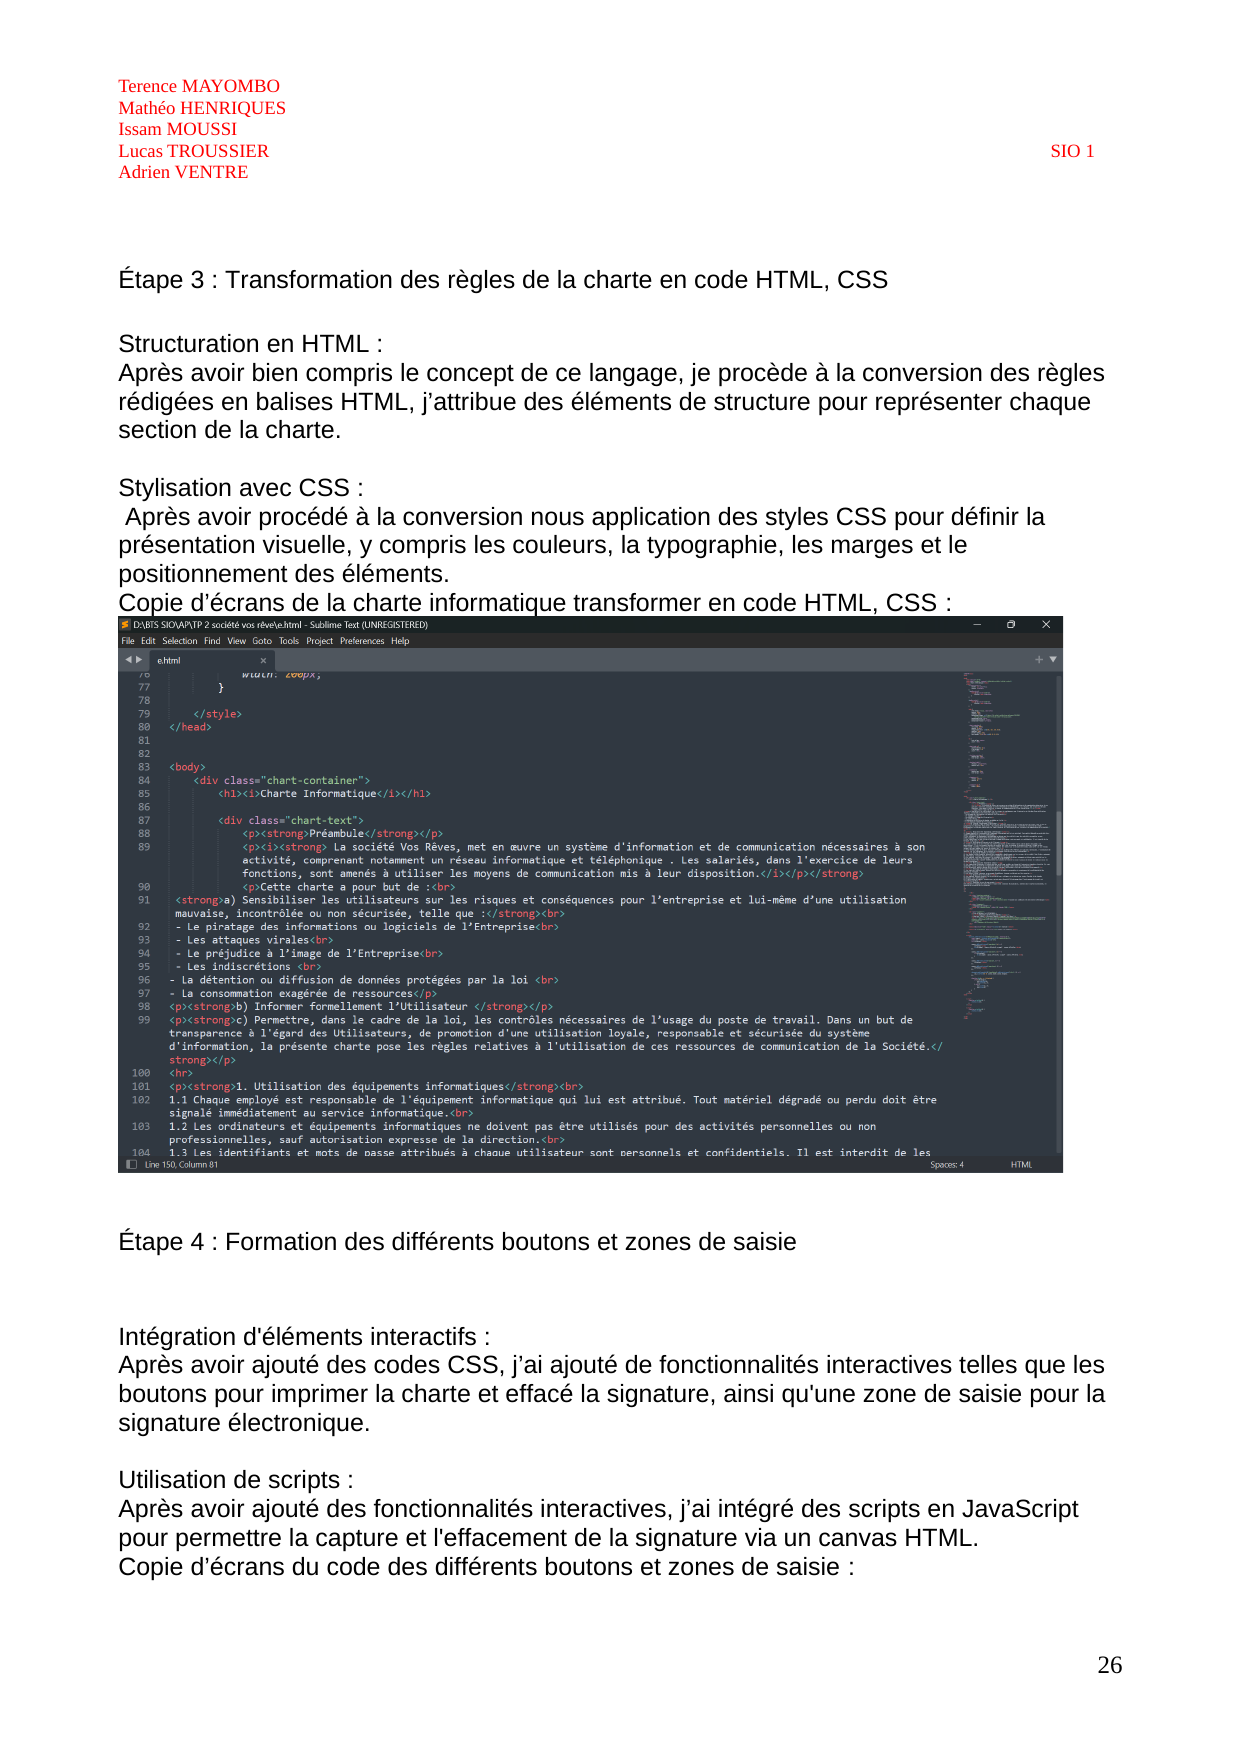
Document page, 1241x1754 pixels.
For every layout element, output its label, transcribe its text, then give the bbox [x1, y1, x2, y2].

subtitle Étape 3 : Transformation des règles de la charte en code HTML, CSS [118, 265, 1122, 294]
text Après avoir ajouté des fonctionnalités interactives, j’ai intégré des scripts en JavaScript pour permettre la capture et l'effacement de la signature via un canvas HTML. [118, 1494, 1122, 1551]
text Après avoir bien compris le concept de ce langage, je procède à la conversion des règles rédigées en balises HTML, j’attribue des éléments de structure pour représenter chaque section de la charte. [118, 358, 1122, 444]
text Intégration d'éléments interactifs : [118, 1321, 1122, 1350]
text Copie d’écrans du code des différents boutons et zones de saisie : [118, 1551, 1122, 1580]
text Après avoir ajouté des codes CSS, j’ai ajouté de fonctionnalités interactives telles que les boutons pour imprimer la charte et effacé la signature, ainsi qu'une zone de saisie pour la signature électronique. [118, 1350, 1122, 1436]
text Utilisation de scripts : [118, 1465, 1122, 1494]
subtitle Étape 4 : Formation des différents boutons et zones de saisie [118, 1226, 1122, 1255]
text Après avoir procédé à la conversion nous application des styles CSS pour définir la présentation visuelle, y compris les couleurs, la typographie, les marges et le positionnement des éléments. [118, 502, 1122, 588]
text Structuration en HTML : [118, 329, 1122, 358]
text Stylisation avec CSS : [118, 473, 1122, 502]
text Copie d’écrans de la charte informatique transformer en code HTML, CSS : [118, 588, 1122, 617]
